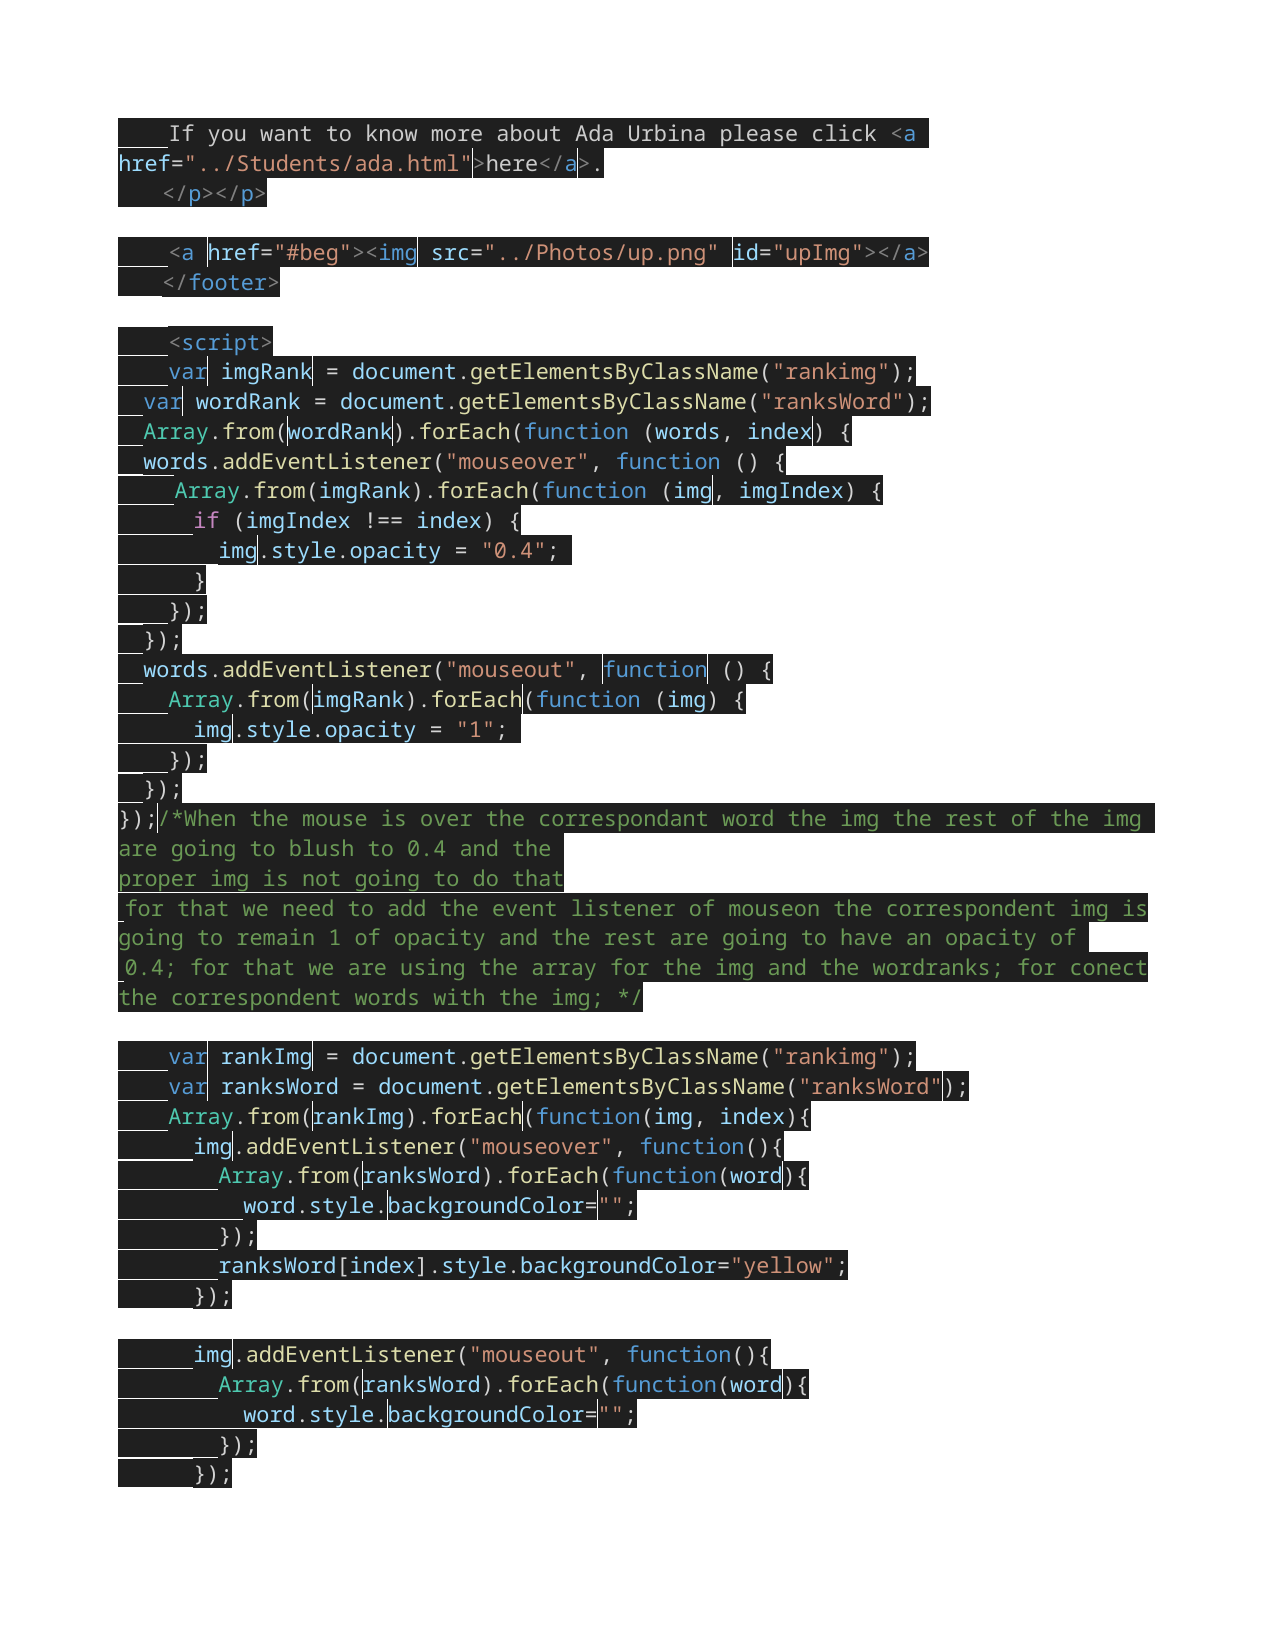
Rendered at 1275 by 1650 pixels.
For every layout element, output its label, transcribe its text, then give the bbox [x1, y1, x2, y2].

text img.addEventListener("mouseover", function(){ [118, 1131, 1157, 1161]
text Array.from(ranksWord).forEach(function(word){ [118, 1369, 1157, 1399]
text Array.from(wordRank).forEach(function (words, index) { [118, 416, 1157, 446]
text });/*When the mouse is over the correspondant word the img the rest of the img are going to blush to 0.4 and the [118, 803, 1157, 863]
text var ranksWord = document.getElementsByClassName("ranksWord"); [118, 1071, 1157, 1101]
text Array.from(imgRank).forEach(function (img) { [118, 684, 1157, 714]
text }); [118, 1428, 1157, 1458]
text }); [118, 1220, 1157, 1250]
text var wordRank = document.getElementsByClassName("ranksWord"); [118, 386, 1157, 416]
text Array.from(rankImg).forEach(function(img, index){ [118, 1101, 1157, 1131]
text img.style.opacity = "0.4"; [118, 535, 1157, 565]
text word.style.backgroundColor=""; [118, 1190, 1157, 1220]
text var imgRank = document.getElementsByClassName("rankimg"); [118, 356, 1157, 386]
text words.addEventListener("mouseout", function () { [118, 654, 1157, 684]
text </p></p> [118, 178, 1157, 207]
text img.addEventListener("mouseout", function(){ [118, 1339, 1157, 1369]
text }); [118, 1458, 1157, 1488]
text }); [118, 624, 1157, 654]
text }); [118, 773, 1157, 803]
text proper img is not going to do that [118, 863, 1157, 892]
text If you want to know more about Ada Urbina please click <a href="../Students/ada.html">here</a>. [118, 118, 1157, 178]
text }); [118, 743, 1157, 773]
text var rankImg = document.getElementsByClassName("rankimg"); [118, 1041, 1157, 1071]
text for that we need to add the event listener of mouseon the correspondent img is going to remain 1 of opacity and the rest are going to have an opacity of [118, 892, 1157, 952]
text if (imgIndex !== index) { [118, 505, 1157, 535]
text word.style.backgroundColor=""; [118, 1399, 1157, 1428]
text words.addEventListener("mouseover", function () { [118, 446, 1157, 475]
text </footer> [118, 267, 1157, 297]
text }); [118, 1280, 1157, 1309]
text img.style.opacity = "1"; [118, 714, 1157, 743]
text 0.4; for that we are using the array for the img and the wordranks; for conect the correspondent words with the img; */ [118, 952, 1157, 1012]
text Array.from(imgRank).forEach(function (img, imgIndex) { [118, 475, 1157, 505]
text Array.from(ranksWord).forEach(function(word){ [118, 1161, 1157, 1190]
text } [118, 565, 1157, 594]
text <a href="#beg"><img src="../Photos/up.png" id="upImg"></a> [118, 237, 1157, 267]
text <script> [118, 326, 1157, 356]
text }); [118, 594, 1157, 624]
text ranksWord[index].style.backgroundColor="yellow"; [118, 1250, 1157, 1280]
